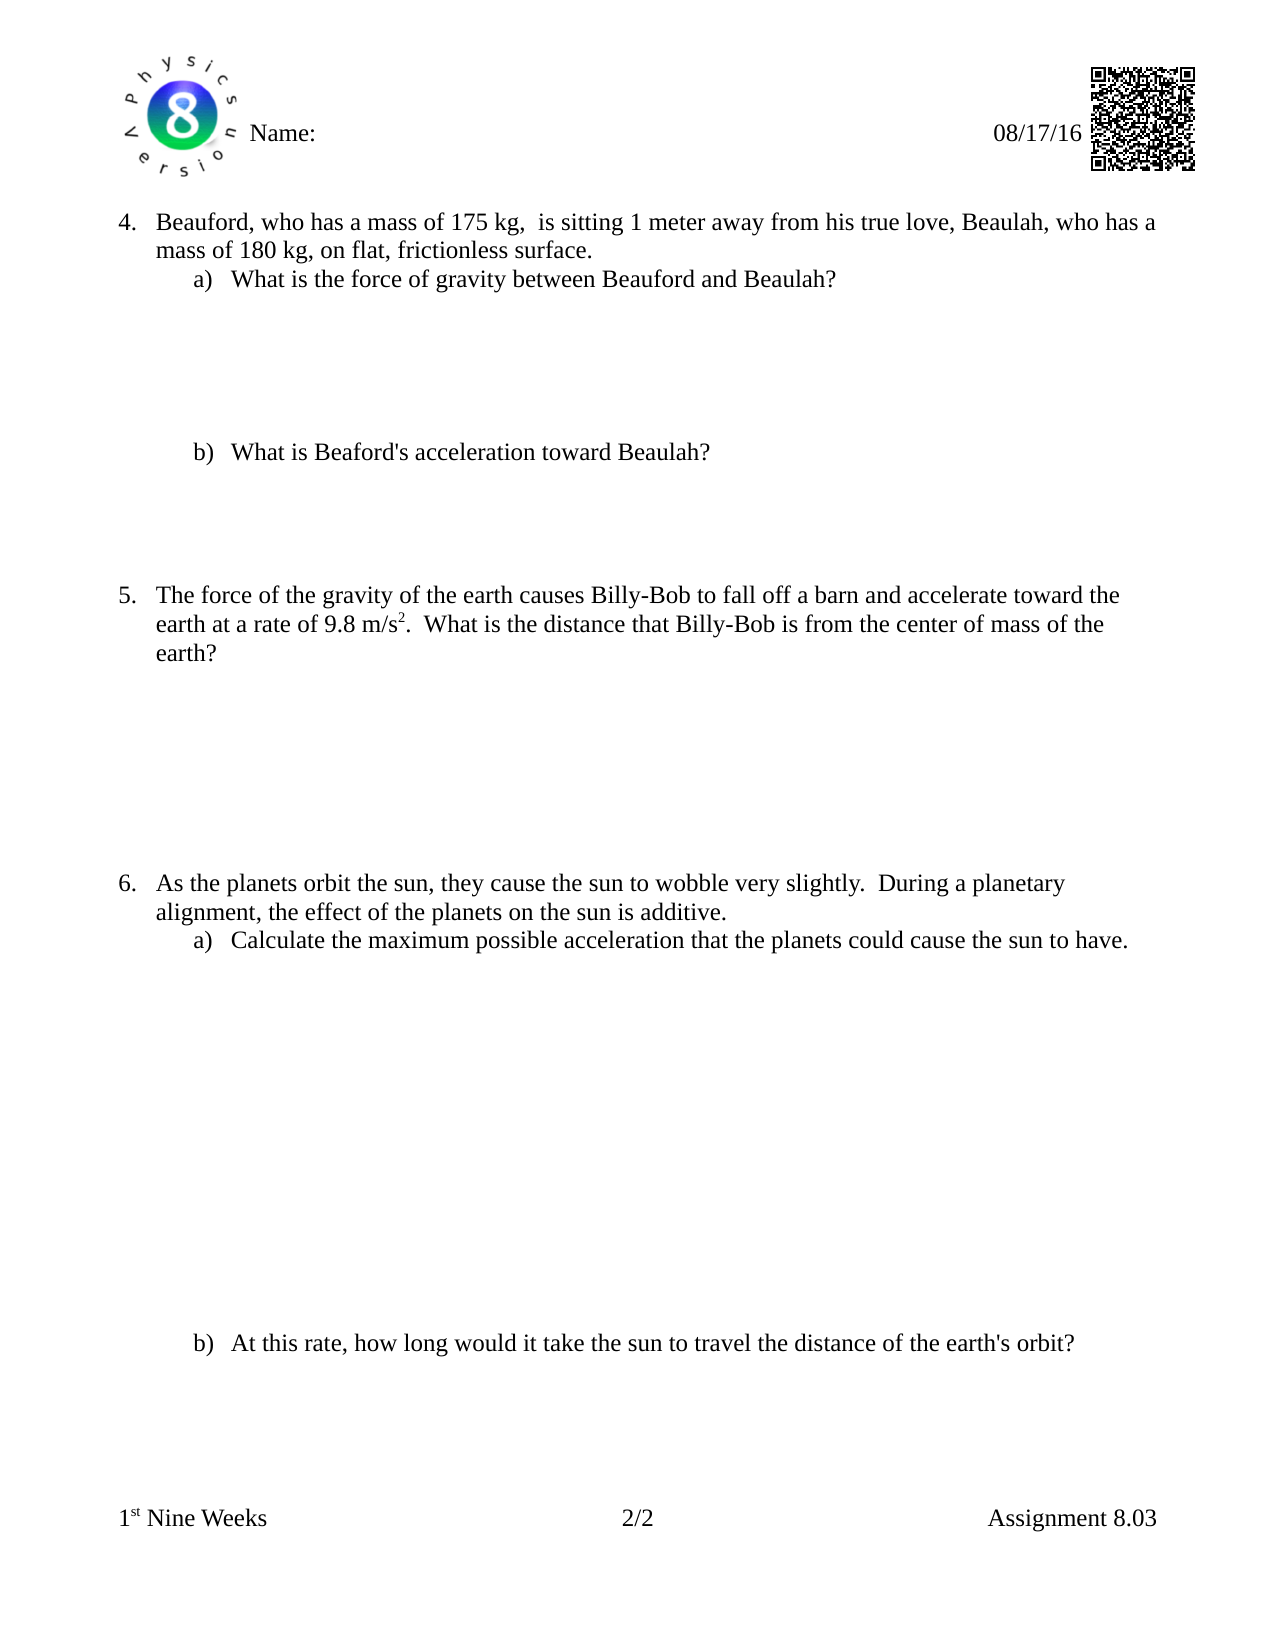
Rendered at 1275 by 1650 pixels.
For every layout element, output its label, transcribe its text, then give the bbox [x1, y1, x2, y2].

list As the planets orbit the sun, they cause the sun to wobble very slightly. During a planetary alignment, the effect of the planets on the sun is additive. [118, 868, 1157, 926]
list The force of the gravity of the earth causes Billy-Bob to fall off a barn and accelerate toward the earth at a rate of 9.8 m/s2. What is the distance that Billy-Bob is from the center of mass of the earth? [118, 581, 1157, 667]
list Calculate the maximum possible acceleration that the planets could cause the sun to have. [193, 926, 1157, 954]
list What is the force of gravity between Beauford and Beaulah? [193, 264, 1157, 293]
list At this rate, how long would it take the sun to travel the distance of the earth's orbit? [193, 1328, 1157, 1357]
picture [1082, 58, 1203, 179]
list Beauford, who has a mass of 175 kg, is sitting 1 meter away from his true love, Beaulah, who has a mass of 180 kg, on flat, frictionless surface. [118, 207, 1157, 264]
list What is Beaford's acceleration toward Beaulah? [193, 437, 1157, 466]
picture [124, 56, 237, 177]
